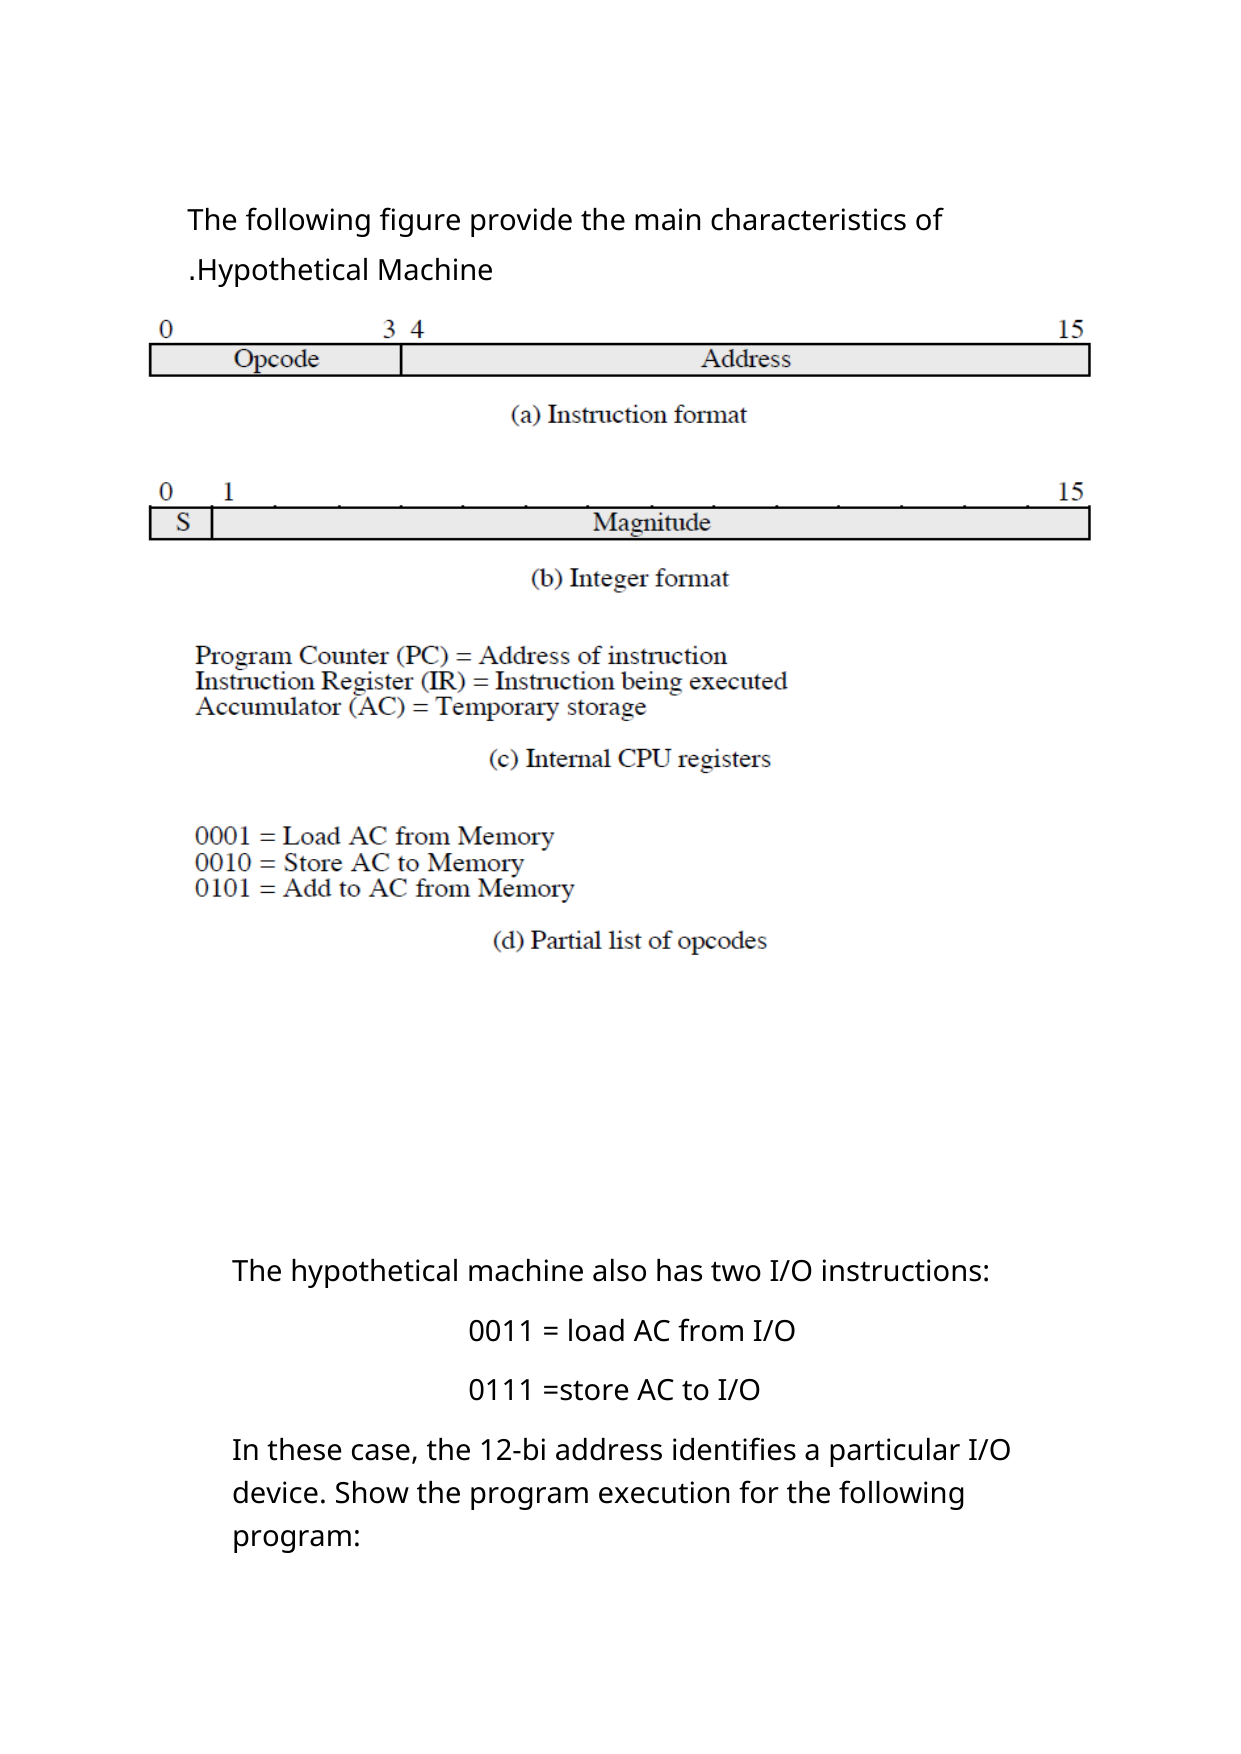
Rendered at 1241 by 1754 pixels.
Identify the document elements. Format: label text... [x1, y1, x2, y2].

text The hypothetical machine also has two I/O instructions: [232, 1251, 1053, 1290]
list The following figure provide the main characteristics of Hypothetical Machine. [187, 199, 1051, 289]
picture [132, 303, 1108, 961]
text 0011 = load AC from I/O [468, 1310, 1053, 1350]
text 0111 =store AC to I/O [468, 1370, 1053, 1409]
text In these case, the 12-bi address identifies a particular I/O device. Show the program execution for the following program: [232, 1429, 1053, 1554]
